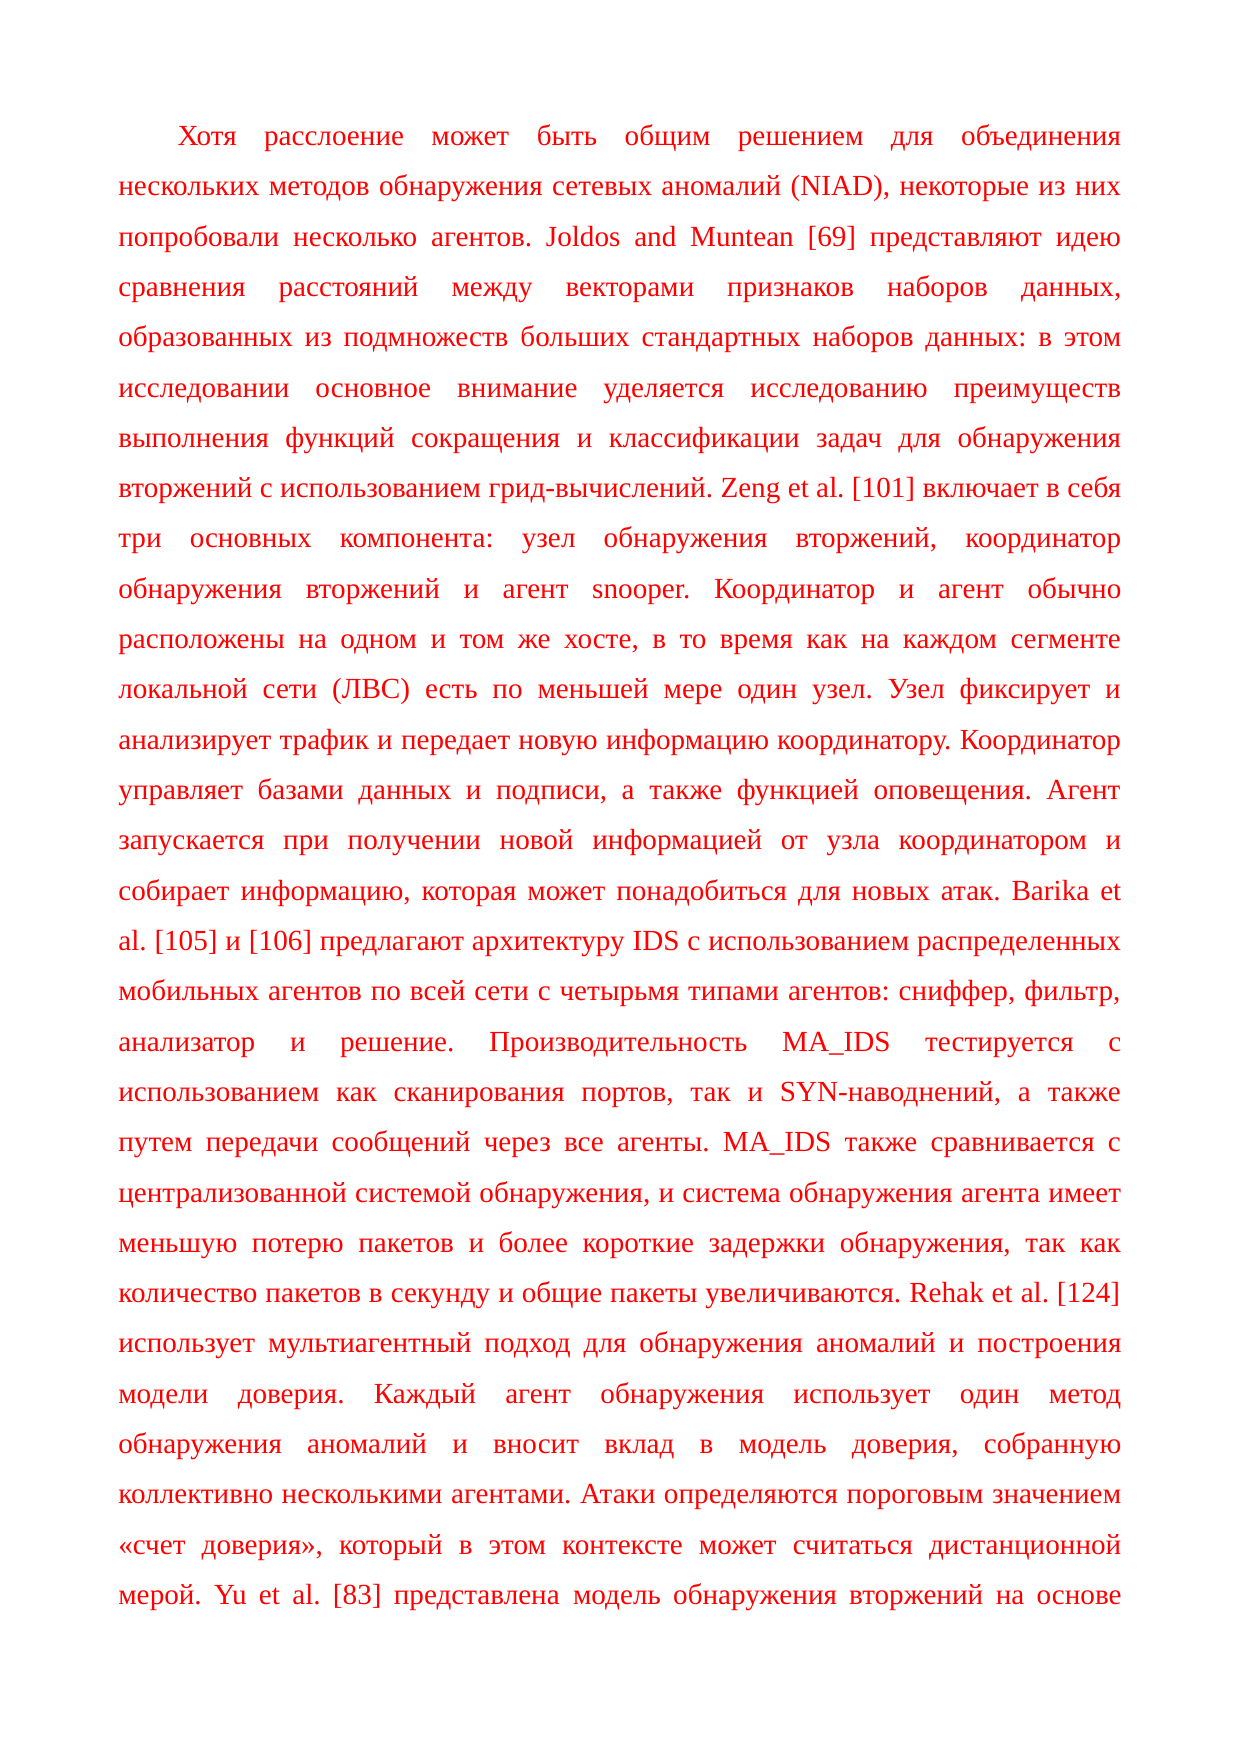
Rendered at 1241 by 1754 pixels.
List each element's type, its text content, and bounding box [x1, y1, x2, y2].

text Хотя расслоение может быть общим решением для объединения нескольких методов обнаружения сетевых аномалий (NIAD), некоторые из них попробовали несколько агентов. Joldos and Muntean [69] представляют идею сравнения расстояний между векторами признаков наборов данных, образованных из подмножеств больших стандартных наборов данных: в этом исследовании основное внимание уделяется исследованию преимуществ выполнения функций сокращения и классификации задач для обнаружения вторжений с использованием грид-вычислений. Zeng et al. [101] включает в себя три основных компонента: узел обнаружения вторжений, координатор обнаружения вторжений и агент snooper. Координатор и агент обычно расположены на одном и том же хосте, в то время как на каждом сегменте локальной сети (ЛВС) есть по меньшей мере один узел. Узел фиксирует и анализирует трафик и передает новую информацию координатору. Координатор управляет базами данных и подписи, а также функцией оповещения. Агент запускается при получении новой информацией от узла координатором и собирает информацию, которая может понадобиться для новых атак. Barika et al. [105] и [106] предлагают архитектуру IDS с использованием распределенных мобильных агентов по всей сети с четырьмя типами агентов: сниффер, фильтр, анализатор и решение. Производительность MA_IDS тестируется с использованием как сканирования портов, так и SYN-наводнений, а также путем передачи сообщений через все агенты. MA_IDS также сравнивается с централизованной системой обнаружения, и система обнаружения агента имеет меньшую потерю пакетов и более короткие задержки обнаружения, так как количество пакетов в секунду и общие пакеты увеличиваются. Rehak et al. [124] использует мультиагентный подход для обнаружения аномалий и построения модели доверия. Каждый агент обнаружения использует один метод обнаружения аномалий и вносит вклад в модель доверия, собранную коллективно несколькими агентами. Атаки определяются пороговым значением «счет доверия», который в этом контексте может считаться дистанционной мерой. Yu et al. [83] представлена ​​модель обнаружения вторжений на основе [118, 118, 1122, 1611]
